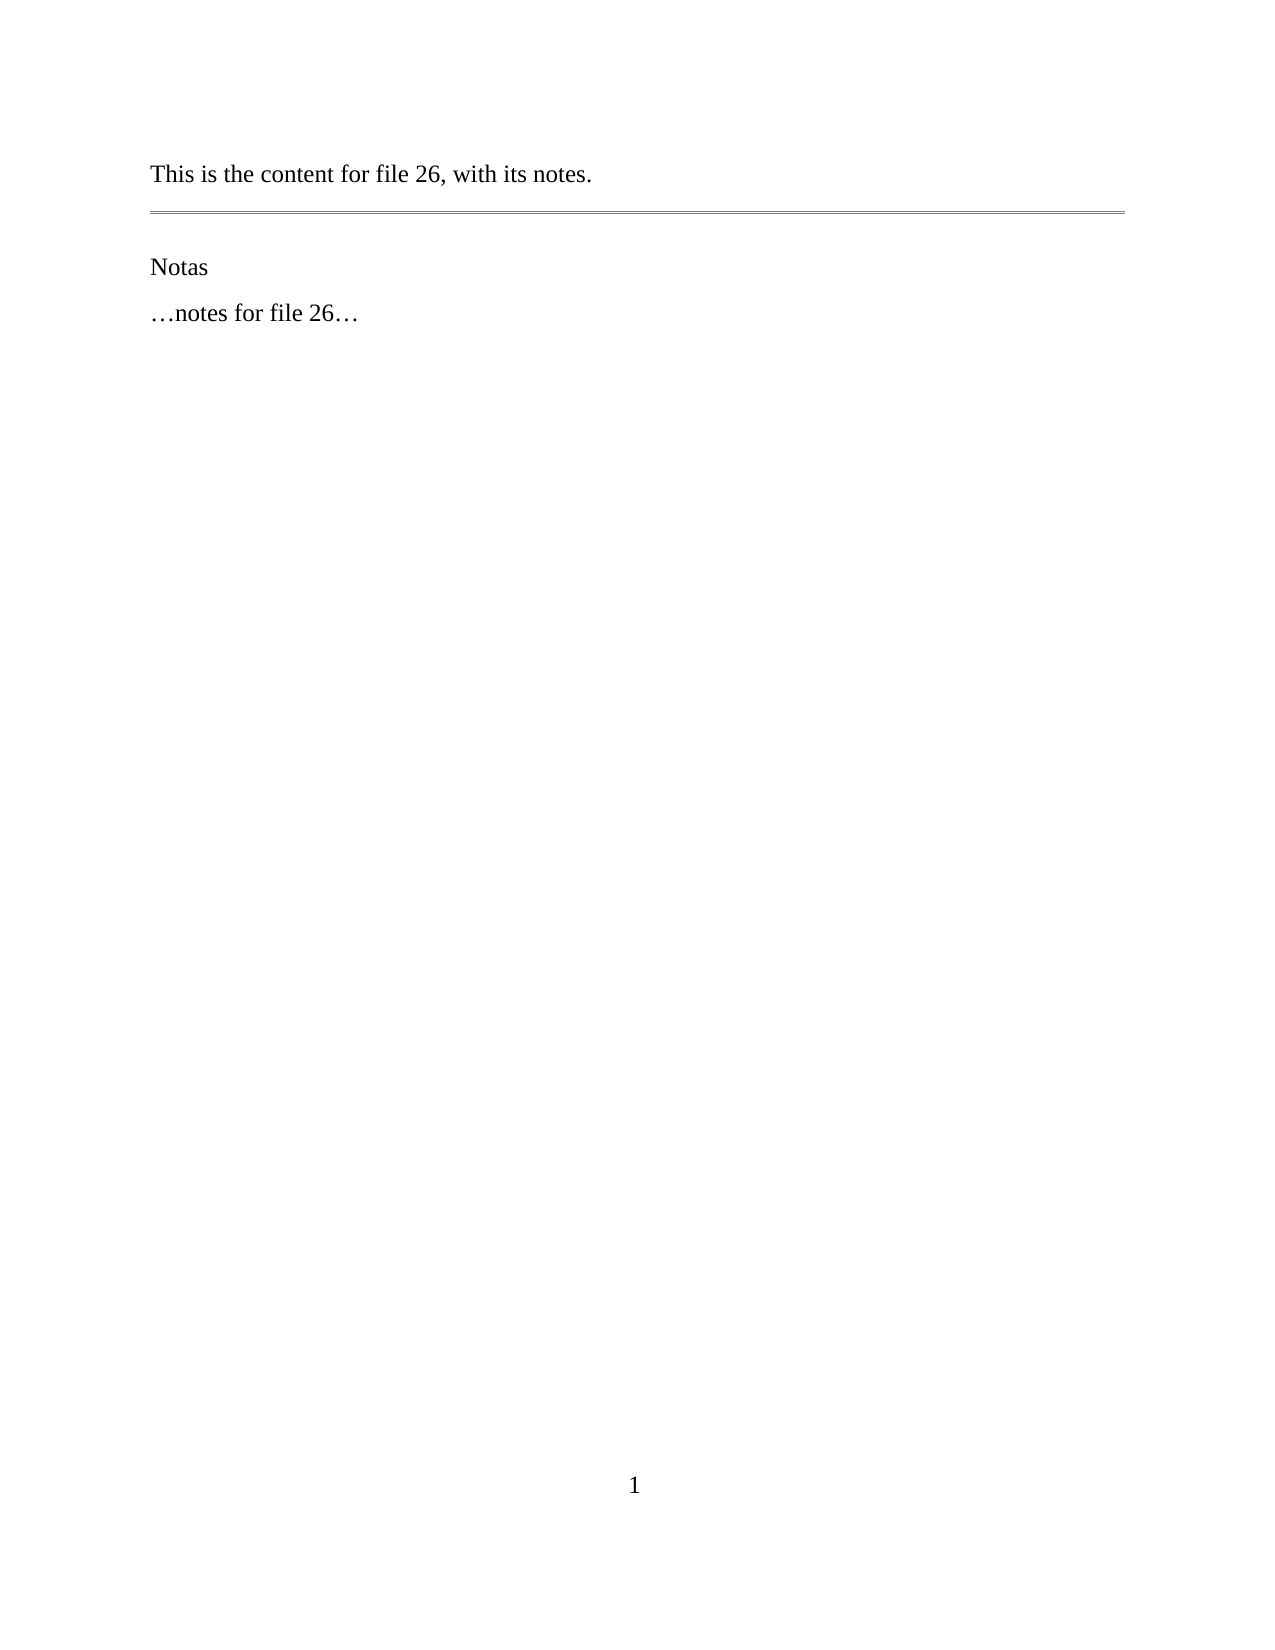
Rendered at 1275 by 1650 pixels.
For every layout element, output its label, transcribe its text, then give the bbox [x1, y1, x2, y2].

text This is the content for file 26, with its notes. [150, 159, 1125, 188]
text …notes for file 26… [150, 298, 1125, 327]
text Notas [150, 252, 1125, 281]
